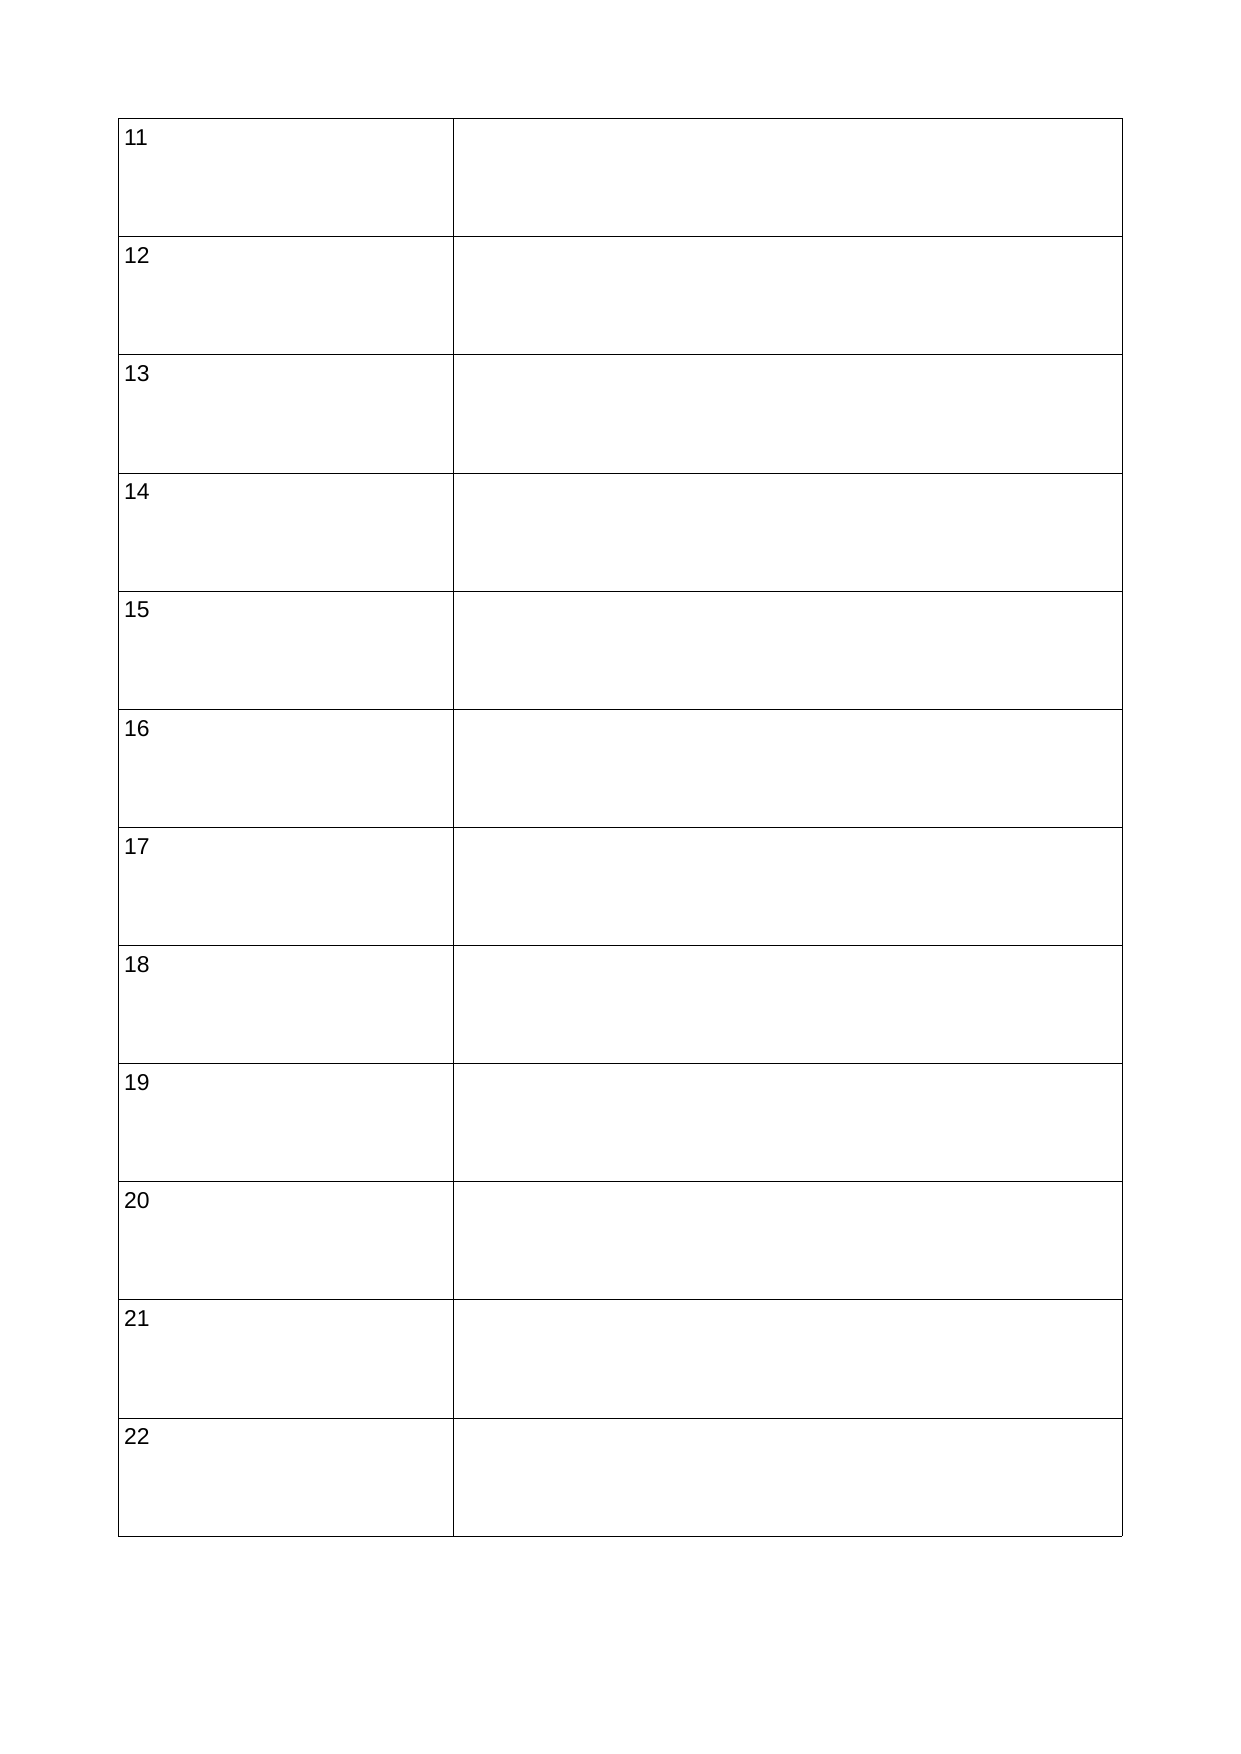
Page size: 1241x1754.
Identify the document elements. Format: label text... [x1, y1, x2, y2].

table_cell 13 [119, 355, 453, 472]
table_cell 21 [119, 1300, 453, 1417]
table_cell 11 [119, 119, 453, 236]
table_cell [454, 1182, 1122, 1299]
table_cell 17 [119, 828, 453, 945]
table_cell 20 [119, 1182, 453, 1299]
table_cell 22 [119, 1419, 453, 1536]
table_cell 12 [119, 237, 453, 354]
table_cell [454, 710, 1122, 827]
table_cell [454, 1300, 1122, 1417]
table_cell [454, 592, 1122, 709]
table_cell [454, 355, 1122, 472]
table_cell 14 [119, 474, 453, 591]
table_cell [454, 1064, 1122, 1181]
table_cell [454, 946, 1122, 1063]
table_cell [454, 474, 1122, 591]
table_cell [454, 1419, 1122, 1536]
table_cell [454, 828, 1122, 945]
table_cell 18 [119, 946, 453, 1063]
table_cell [454, 119, 1122, 236]
table_cell [454, 237, 1122, 354]
table_cell 16 [119, 710, 453, 827]
table_cell 19 [119, 1064, 453, 1181]
table_cell 15 [119, 592, 453, 709]
